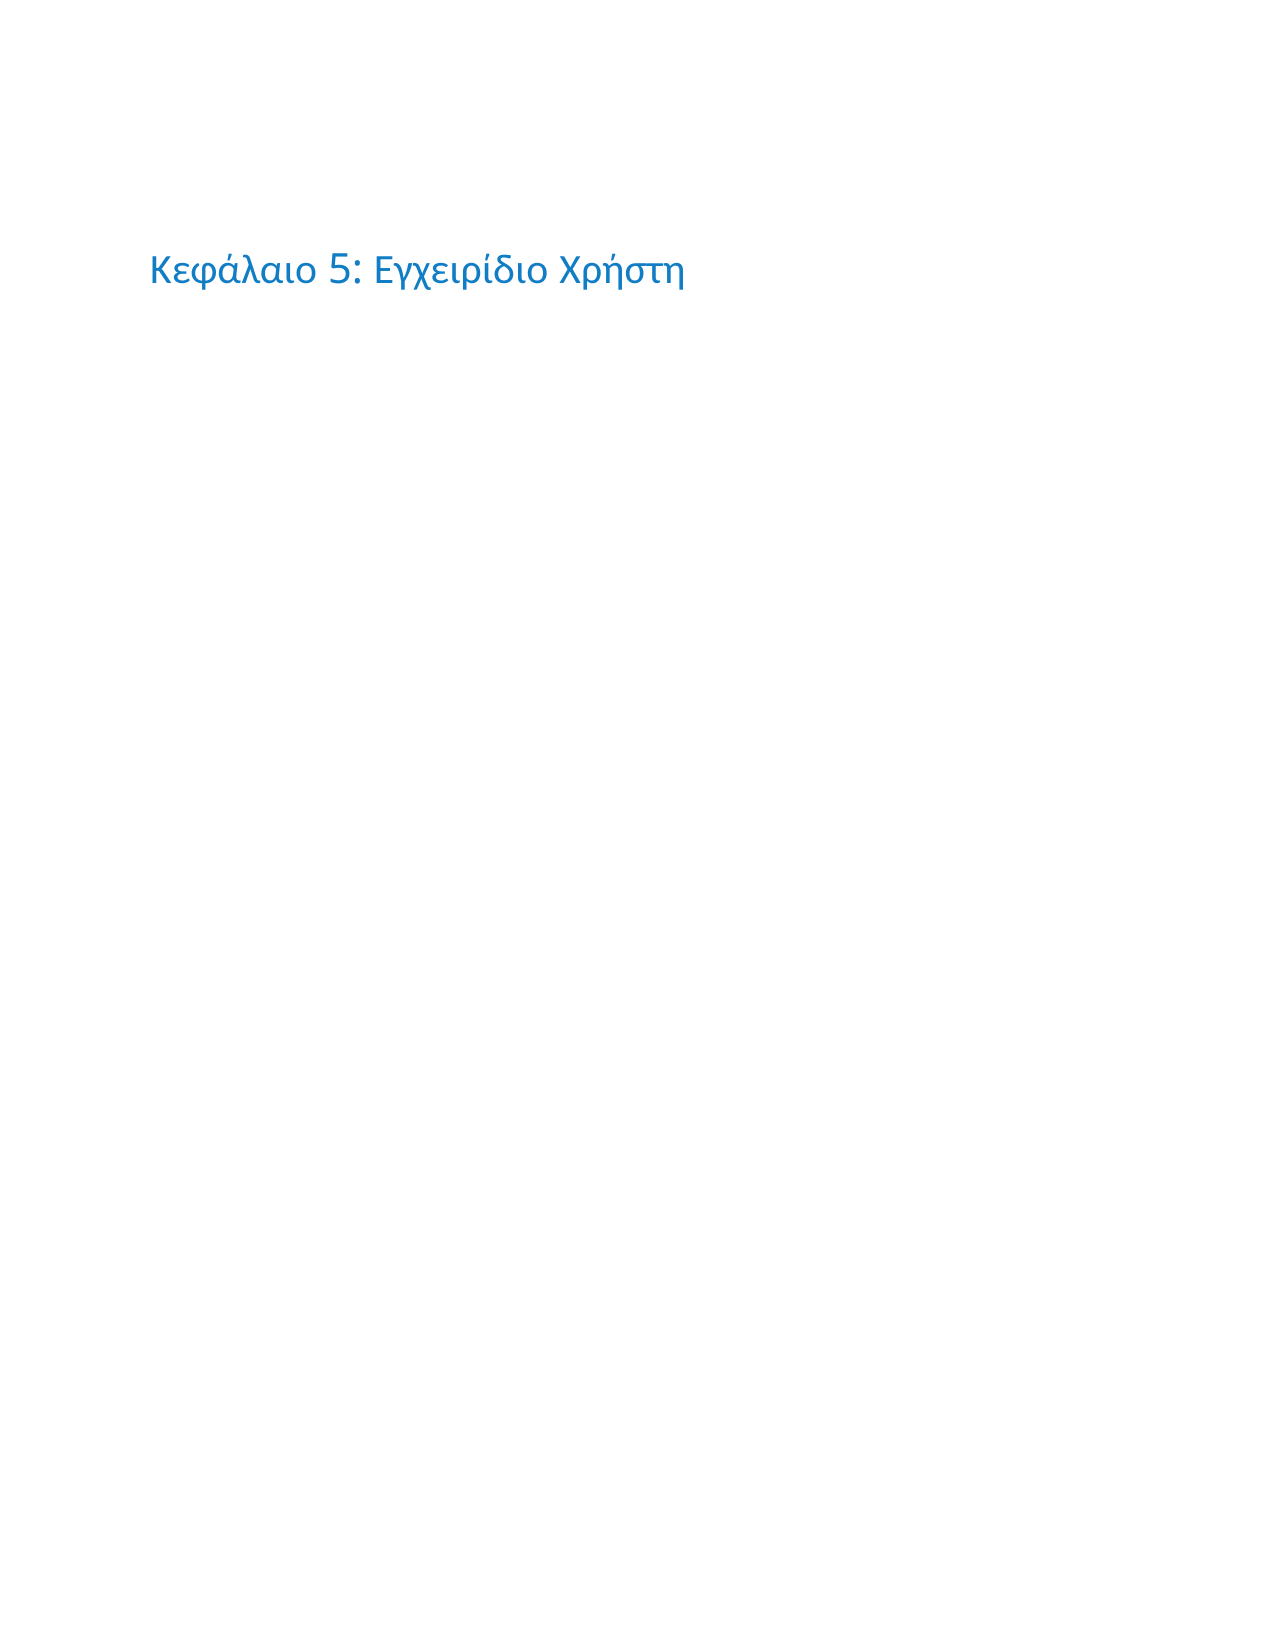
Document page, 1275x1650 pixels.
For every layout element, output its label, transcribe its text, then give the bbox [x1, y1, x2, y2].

subtitle Κεφάλαιο 5: Εγχειρίδιο Χρήστη [150, 239, 1125, 296]
